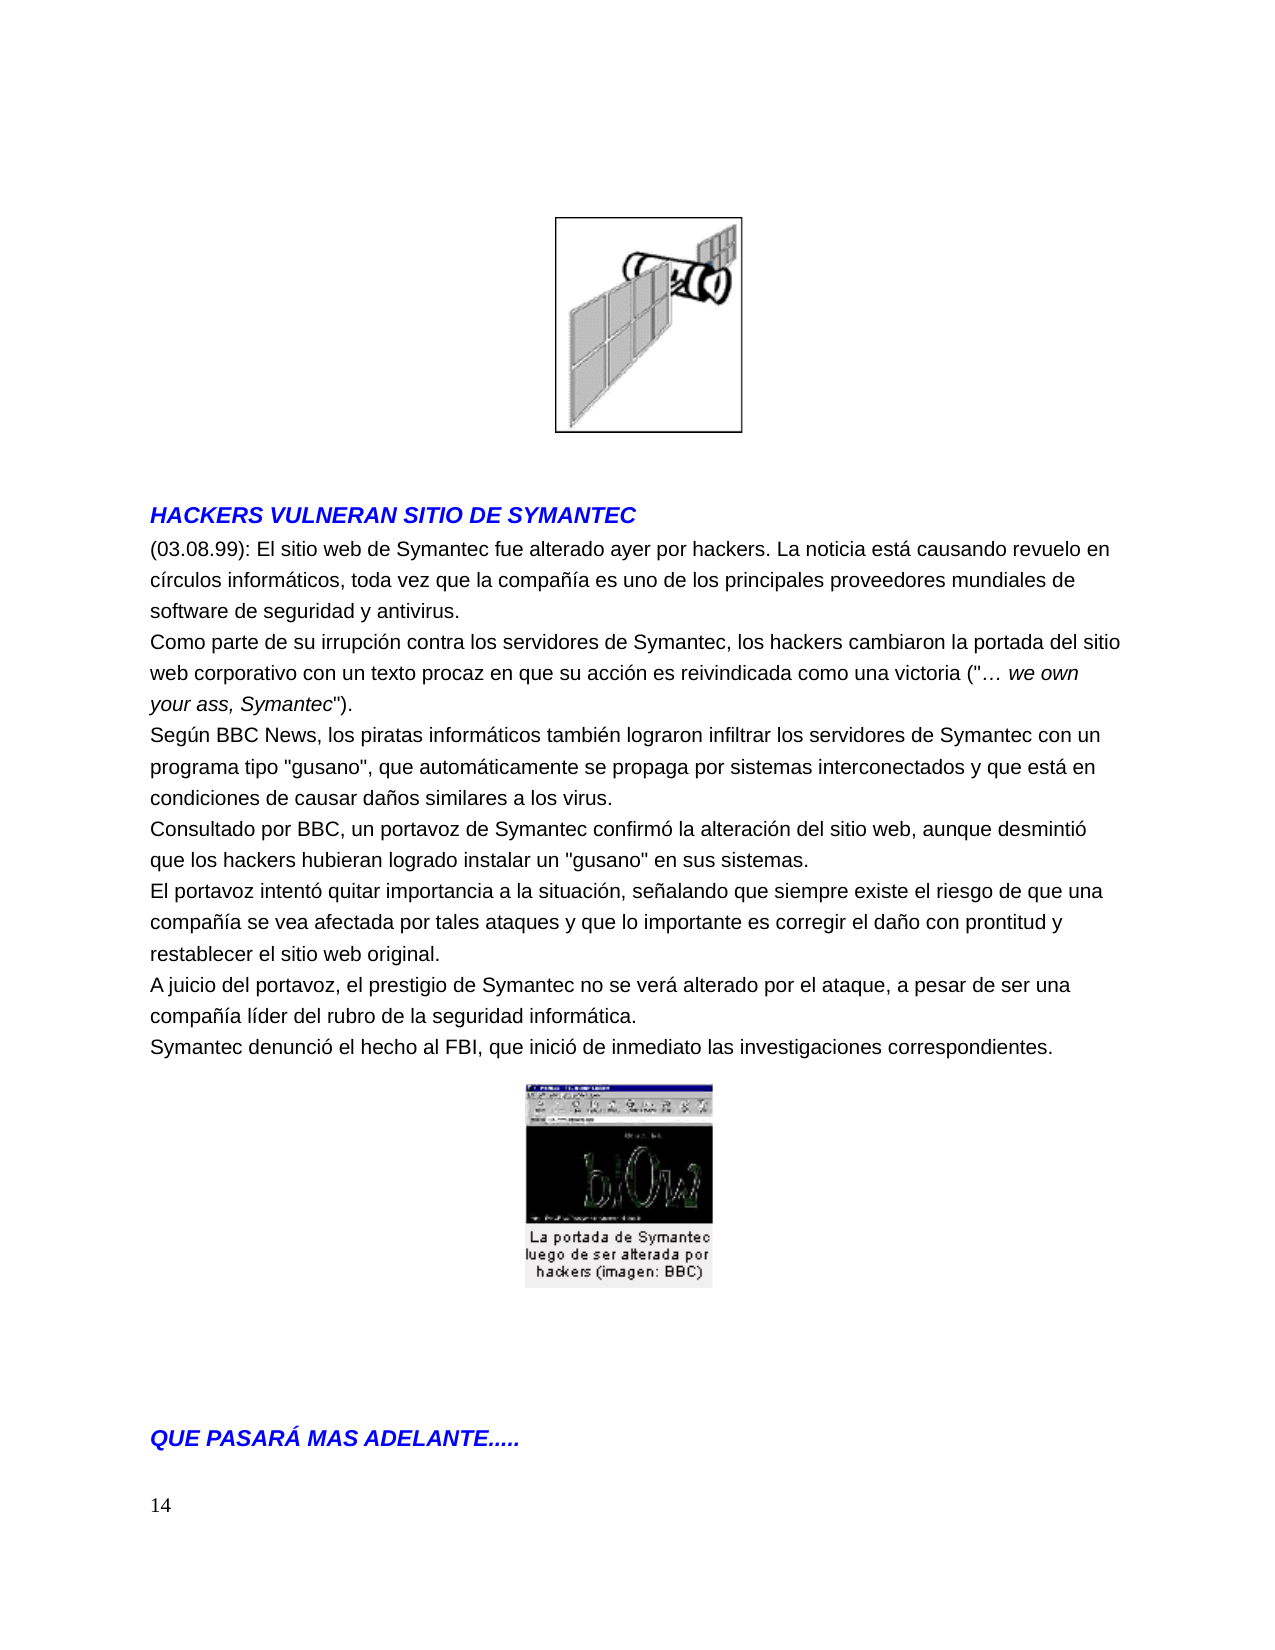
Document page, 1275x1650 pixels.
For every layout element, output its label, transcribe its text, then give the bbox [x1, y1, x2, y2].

text Consultado por BBC, un portavoz de Symantec confirmó la alteración del sitio web, aunque desmintió que los hackers hubieran logrado instalar un "gusano" en sus sistemas. [150, 817, 1125, 872]
text QUE PASARÁ MAS ADELANTE..... [150, 1425, 1125, 1452]
picture [525, 1084, 713, 1288]
text Symantec denunció el hecho al FBI, que inició de inmediato las investigaciones correspondientes. [150, 1035, 1125, 1059]
text (03.08.99): El sitio web de Symantec fue alterado ayer por hackers. La noticia está causando revuelo en círculos informáticos, toda vez que la compañía es uno de los principales proveedores mundiales de software de seguridad y antivirus. [150, 536, 1125, 623]
picture [555, 217, 743, 433]
text HACKERS VULNERAN SITIO DE SYMANTEC [150, 502, 1125, 529]
text El portavoz intentó quitar importancia a la situación, señalando que siempre existe el riesgo de que una compañía se vea afectada por tales ataques y que lo importante es corregir el daño con prontitud y restablecer el sitio web original. [150, 879, 1125, 965]
text A juicio del portavoz, el prestigio de Symantec no se verá alterado por el ataque, a pesar de ser una compañía líder del rubro de la seguridad informática. [150, 972, 1125, 1028]
text Como parte de su irrupción contra los servidores de Symantec, los hackers cambiaron la portada del sitio web corporativo con un texto procaz en que su acción es reivindicada como una victoria ("… we own your ass, Symantec"). [150, 630, 1125, 716]
text Según BBC News, los piratas informáticos también lograron infiltrar los servidores de Symantec con un programa tipo "gusano", que automáticamente se propaga por sistemas interconectados y que está en condiciones de causar daños similares a los virus. [150, 723, 1125, 809]
